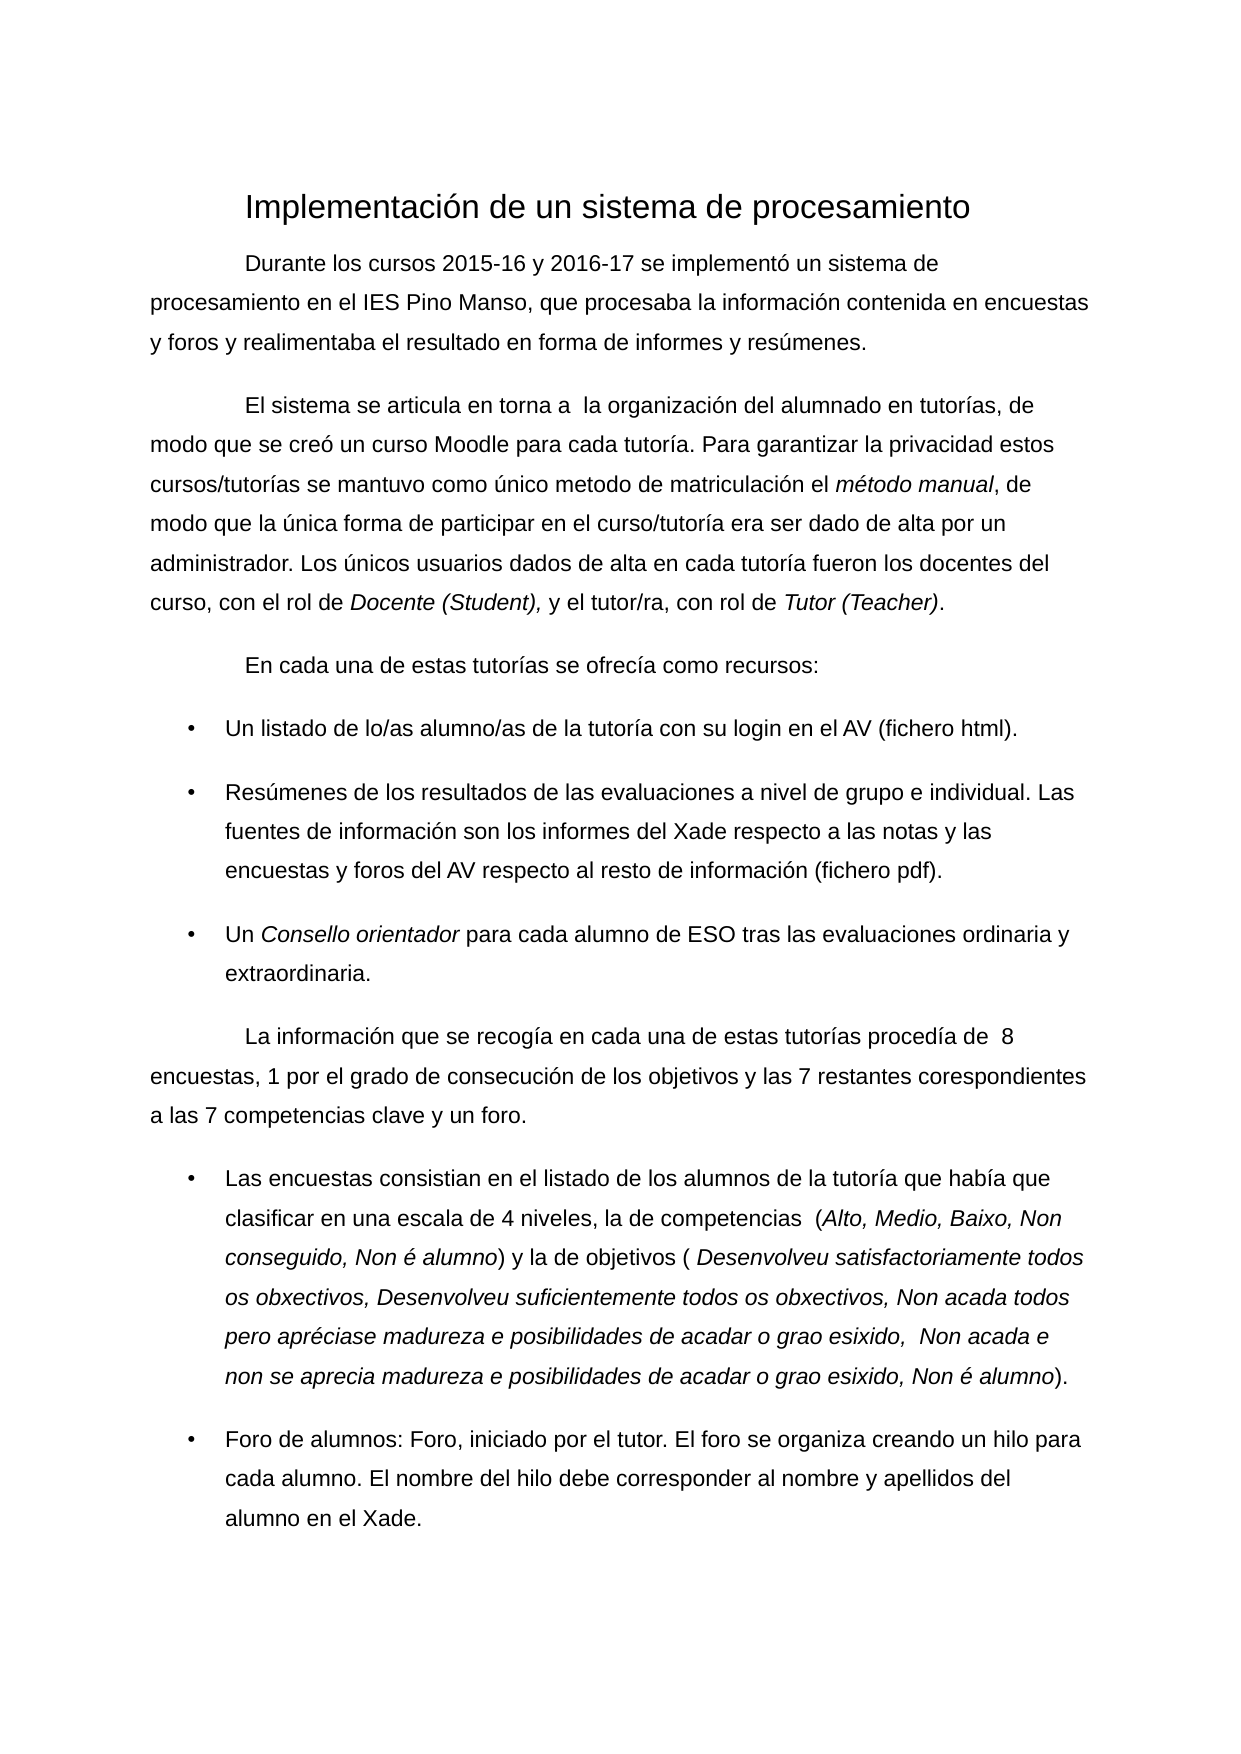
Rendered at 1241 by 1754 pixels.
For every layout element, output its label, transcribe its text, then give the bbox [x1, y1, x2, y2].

list Las encuestas consistian en el listado de los alumnos de la tutoría que había que clasificar en una escala de 4 niveles, la de competencias (Alto, Medio, Baixo, Non conseguido, Non é alumno) y la de objetivos ( Desenvolveu satisfactoriamente todos os obxectivos, Desenvolveu suficientemente todos os obxectivos, Non acada todos pero apréciase madureza e posibilidades de acadar o grao esixido, Non acada e non se aprecia madureza e posibilidades de acadar o grao esixido, Non é alumno). [187, 1165, 1090, 1389]
list Un Consello orientador para cada alumno de ESO tras las evaluaciones ordinaria y extraordinaria. [187, 921, 1090, 986]
list Un listado de lo/as alumno/as de la tutoría con su login en el AV (fichero html). [187, 715, 1090, 742]
text Durante los cursos 2015-16 y 2016-17 se implementó un sistema de procesamiento en el IES Pino Manso, que procesaba la información contenida en encuestas y foros y realimentaba el resultado en forma de informes y resúmenes. [150, 249, 1090, 355]
text El sistema se articula en torna a la organización del alumnado en tutorías, de modo que se creó un curso Moodle para cada tutoría. Para garantizar la privacidad estos cursos/tutorías se mantuvo como único metodo de matriculación el método manual, de modo que la única forma de participar en el curso/tutoría era ser dado de alta por un administrador. Los únicos usuarios dados de alta en cada tutoría fueron los docentes del curso, con el rol de Docente (Student), y el tutor/ra, con rol de Tutor (Teacher). [150, 392, 1090, 615]
list Resúmenes de los resultados de las evaluaciones a nivel de grupo e individual. Las fuentes de información son los informes del Xade respecto a las notas y las encuestas y foros del AV respecto al resto de información (fichero pdf). [187, 778, 1090, 884]
list Foro de alumnos: Foro, iniciado por el tutor. El foro se organiza creando un hilo para cada alumno. El nombre del hilo debe corresponder al nombre y apellidos del alumno en el Xade. [187, 1426, 1090, 1531]
subtitle Implementación de un sistema de procesamiento [150, 187, 1090, 226]
text En cada una de estas tutorías se ofrecía como recursos: [150, 652, 1090, 678]
text La información que se recogía en cada una de estas tutorías procedía de 8 encuestas, 1 por el grado de consecución de los objetivos y las 7 restantes corespondientes a las 7 competencias clave y un foro. [150, 1023, 1090, 1128]
